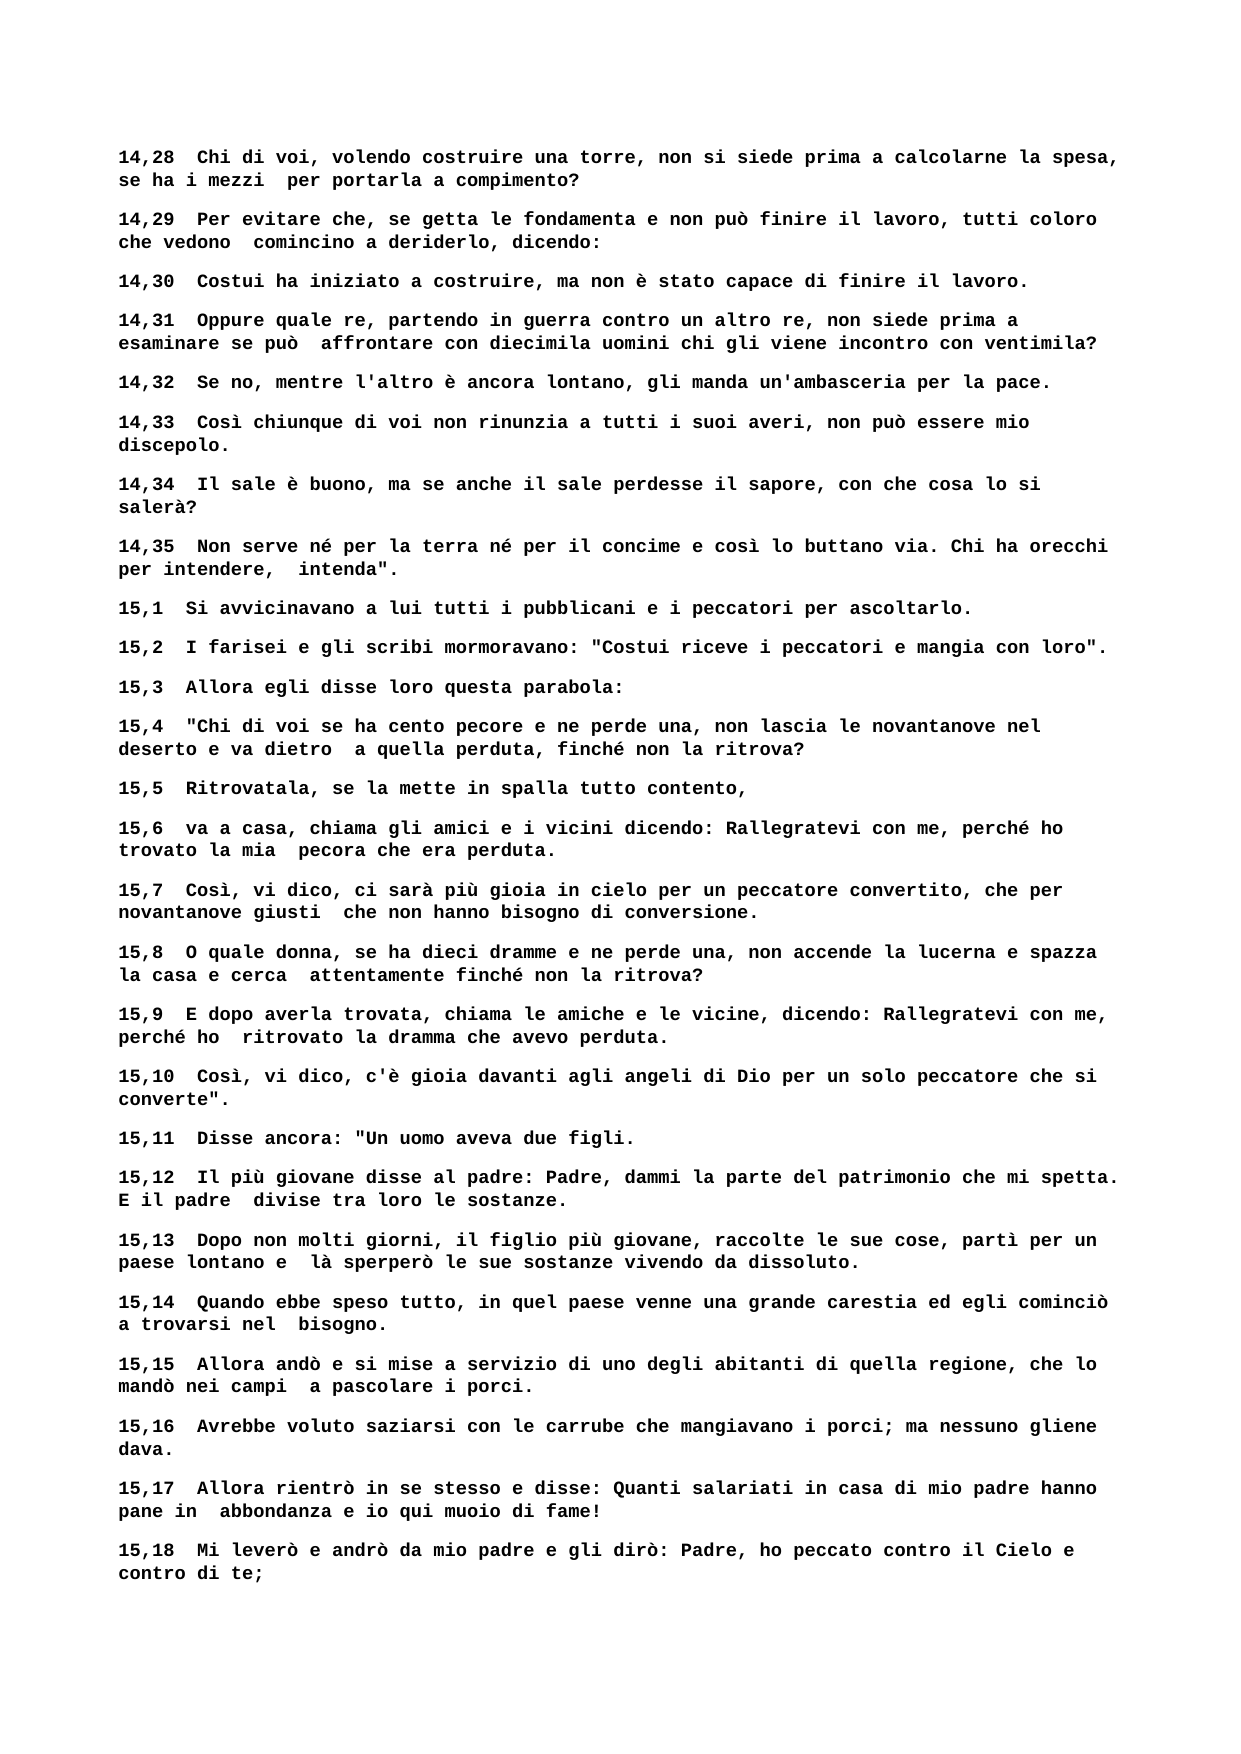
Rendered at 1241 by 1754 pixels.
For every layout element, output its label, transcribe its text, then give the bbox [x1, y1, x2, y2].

text 15,15 Allora andò e si mise a servizio di uno degli abitanti di quella regione, che lo mandò nei campi a pascolare i porci. [118, 1354, 1122, 1398]
text 15,11 Disse ancora: "Un uomo aveva due figli. [118, 1129, 1122, 1150]
text 15,14 Quando ebbe speso tutto, in quel paese venne una grande carestia ed egli cominciò a trovarsi nel bisogno. [118, 1292, 1122, 1336]
text 15,10 Così, vi dico, c'è gioia davanti agli angeli di Dio per un solo peccatore che si converte". [118, 1067, 1122, 1111]
text 14,29 Per evitare che, se getta le fondamenta e non può finire il lavoro, tutti coloro che vedono comincino a deriderlo, dicendo: [118, 210, 1122, 254]
text 14,33 Così chiunque di voi non rinunzia a tutti i suoi averi, non può essere mio discepolo. [118, 413, 1122, 457]
text 15,7 Così, vi dico, ci sarà più gioia in cielo per un peccatore convertito, che per novantanove giusti che non hanno bisogno di conversione. [118, 881, 1122, 924]
text 14,31 Oppure quale re, partendo in guerra contro un altro re, non siede prima a esaminare se può affrontare con diecimila uomini chi gli viene incontro con ventimila? [118, 311, 1122, 355]
text 15,6 va a casa, chiama gli amici e i vicini dicendo: Rallegratevi con me, perché ho trovato la mia pecora che era perduta. [118, 818, 1122, 862]
text 14,35 Non serve né per la terra né per il concime e così lo buttano via. Chi ha orecchi per intendere, intenda". [118, 537, 1122, 581]
text 15,12 Il più giovane disse al padre: Padre, dammi la parte del patrimonio che mi spetta. E il padre divise tra loro le sostanze. [118, 1168, 1122, 1212]
text 15,13 Dopo non molti giorni, il figlio più giovane, raccolte le sue cose, partì per un paese lontano e là sperperò le sue sostanze vivendo da dissoluto. [118, 1230, 1122, 1274]
text 15,3 Allora egli disse loro questa parabola: [118, 678, 1122, 699]
text 15,4 "Chi di voi se ha cento pecore e ne perde una, non lascia le novantanove nel deserto e va dietro a quella perduta, finché non la ritrova? [118, 717, 1122, 761]
text 15,16 Avrebbe voluto saziarsi con le carrube che mangiavano i porci; ma nessuno gliene dava. [118, 1417, 1122, 1461]
text 15,1 Si avvicinavano a lui tutti i pubblicani e i peccatori per ascoltarlo. [118, 599, 1122, 620]
text 15,2 I farisei e gli scribi mormoravano: "Costui riceve i peccatori e mangia con loro". [118, 638, 1122, 659]
text 15,17 Allora rientrò in se stesso e disse: Quanti salariati in casa di mio padre hanno pane in abbondanza e io qui muoio di fame! [118, 1479, 1122, 1523]
text 15,9 E dopo averla trovata, chiama le amiche e le vicine, dicendo: Rallegratevi con me, perché ho ritrovato la dramma che avevo perduta. [118, 1005, 1122, 1049]
text 14,34 Il sale è buono, ma se anche il sale perdesse il sapore, con che cosa lo si salerà? [118, 475, 1122, 519]
text 14,32 Se no, mentre l'altro è ancora lontano, gli manda un'ambasceria per la pace. [118, 373, 1122, 394]
text 15,18 Mi leverò e andrò da mio padre e gli dirò: Padre, ho peccato contro il Cielo e contro di te; [118, 1541, 1122, 1585]
text 15,8 O quale donna, se ha dieci dramme e ne perde una, non accende la lucerna e spazza la casa e cerca attentamente finché non la ritrova? [118, 943, 1122, 987]
text 15,5 Ritrovatala, se la mette in spalla tutto contento, [118, 779, 1122, 800]
text 14,28 Chi di voi, volendo costruire una torre, non si siede prima a calcolarne la spesa, se ha i mezzi per portarla a compimento? [118, 148, 1122, 192]
text 14,30 Costui ha iniziato a costruire, ma non è stato capace di finire il lavoro. [118, 272, 1122, 293]
